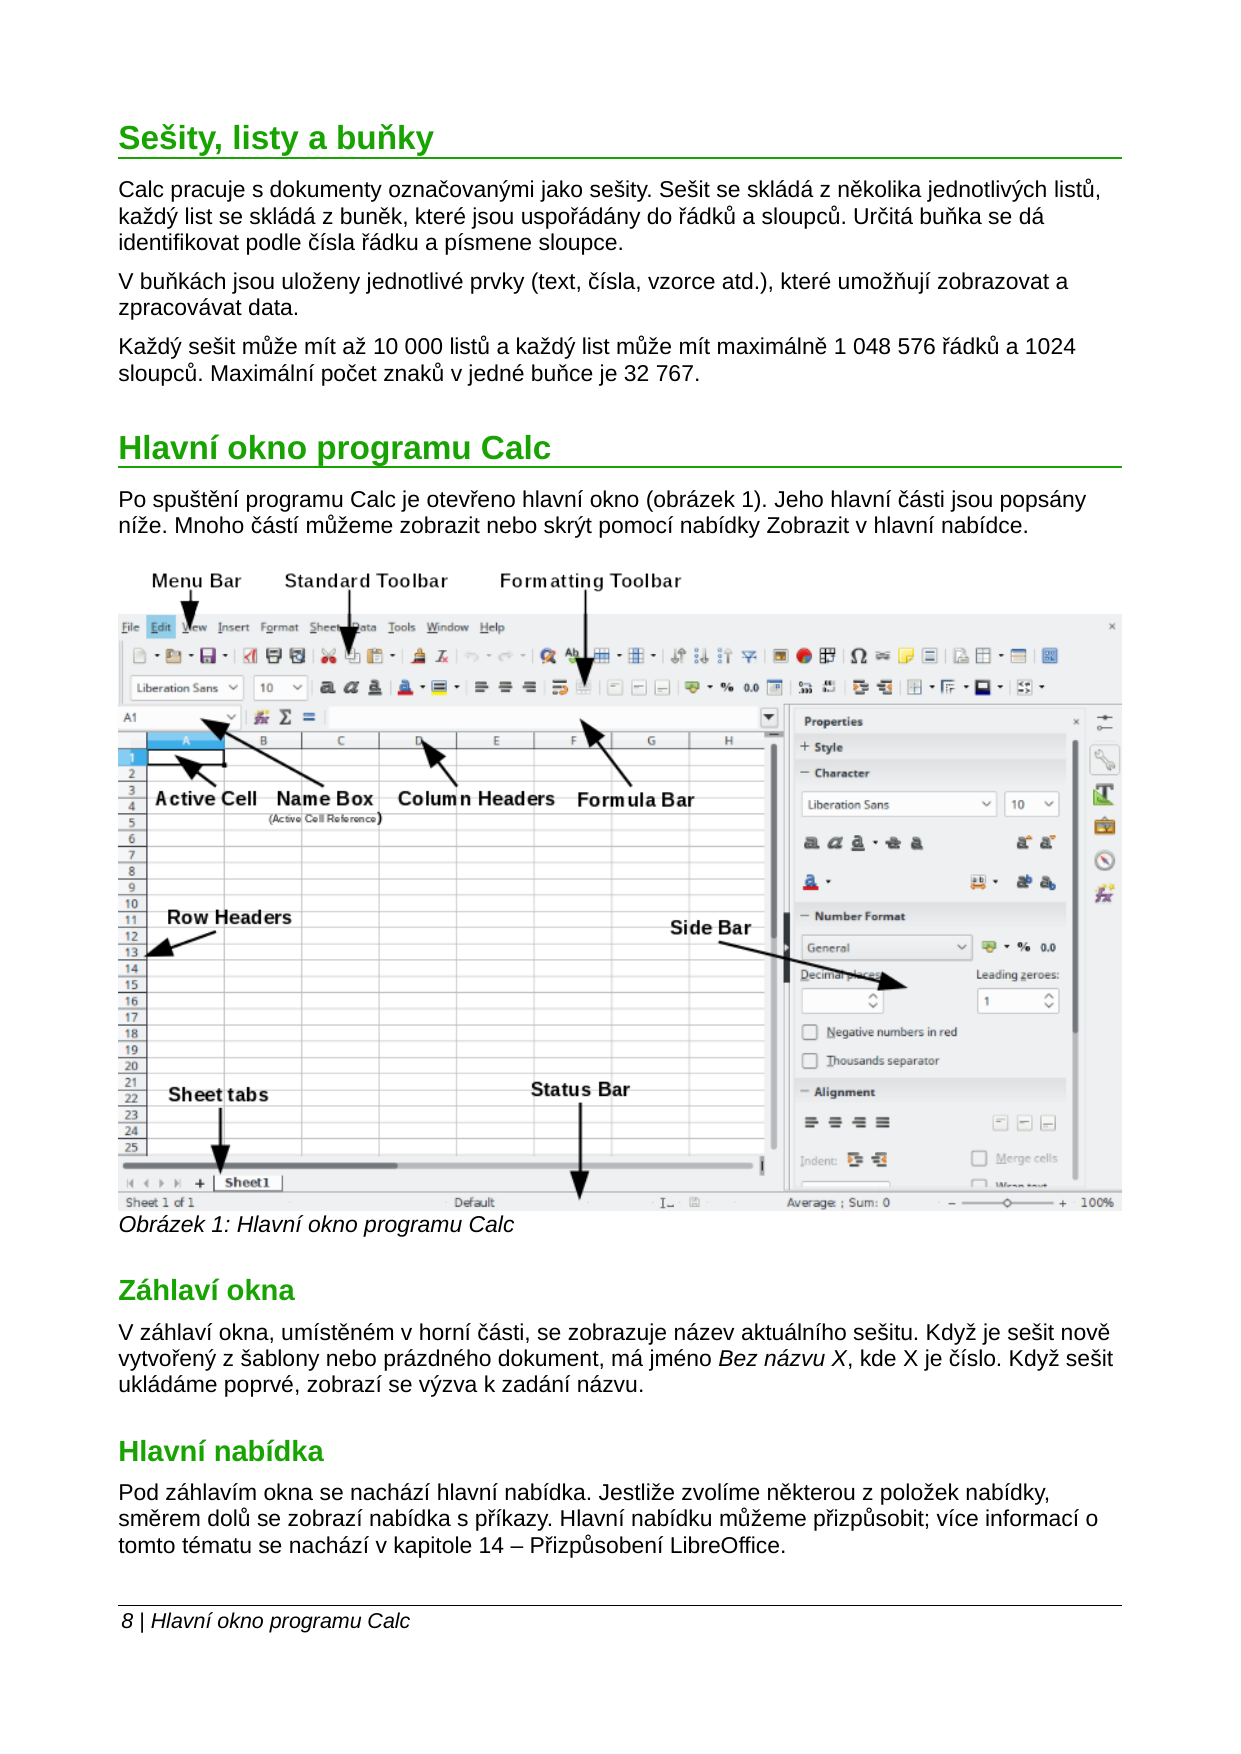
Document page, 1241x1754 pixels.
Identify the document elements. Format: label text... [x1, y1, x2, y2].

text Každý sešit může mít až 10 000 listů a každý list může mít maximálně 1 048 576 řádků a 1024 sloupců. Maximální počet znaků v jedné buňce je 32 767. [118, 333, 1122, 386]
text V buňkách jsou uloženy jednotlivé prvky (text, čísla, vzorce atd.), které umožňují zobrazovat a zpracovávat data. [118, 268, 1122, 321]
subtitle Hlavní nabídka [118, 1434, 1122, 1467]
text Calc pracuje s dokumenty označovanými jako sešity. Sešit se skládá z několika jednotlivých listů, každý list se skládá z buněk, které jsou uspořádány do řádků a sloupců. Určitá buňka se dá identifikovat podle čísla řádku a písmene sloupce. [118, 176, 1122, 255]
subtitle Záhlaví okna [118, 1273, 1122, 1307]
subtitle Hlavní okno programu Calc [118, 428, 1122, 466]
picture [118, 563, 1123, 1211]
subtitle Sešity, listy a buňky [118, 118, 1122, 157]
text Obrázek 1: Hlavní okno programu Calc [118, 1211, 1122, 1237]
text Po spuštění programu Calc je otevřeno hlavní okno (obrázek 1). Jeho hlavní části jsou popsány níže. Mnoho částí můžeme zobrazit nebo skrýt pomocí nabídky Zobrazit v hlavní nabídce. [118, 486, 1122, 539]
text V záhlaví okna, umístěném v horní části, se zobrazuje název aktuálního sešitu. Když je sešit nově vytvořený z šablony nebo prázdného dokument, má jméno Bez názvu X, kde X je číslo. Když sešit ukládáme poprvé, zobrazí se výzva k zadání názvu. [118, 1318, 1122, 1397]
text Pod záhlavím okna se nachází hlavní nabídka. Jestliže zvolíme některou z položek nabídky, směrem dolů se zobrazí nabídka s příkazy. Hlavní nabídku můžeme přizpůsobit; více informací o tomto tématu se nachází v kapitole 14 – Přizpůsobení LibreOffice. [118, 1479, 1122, 1558]
